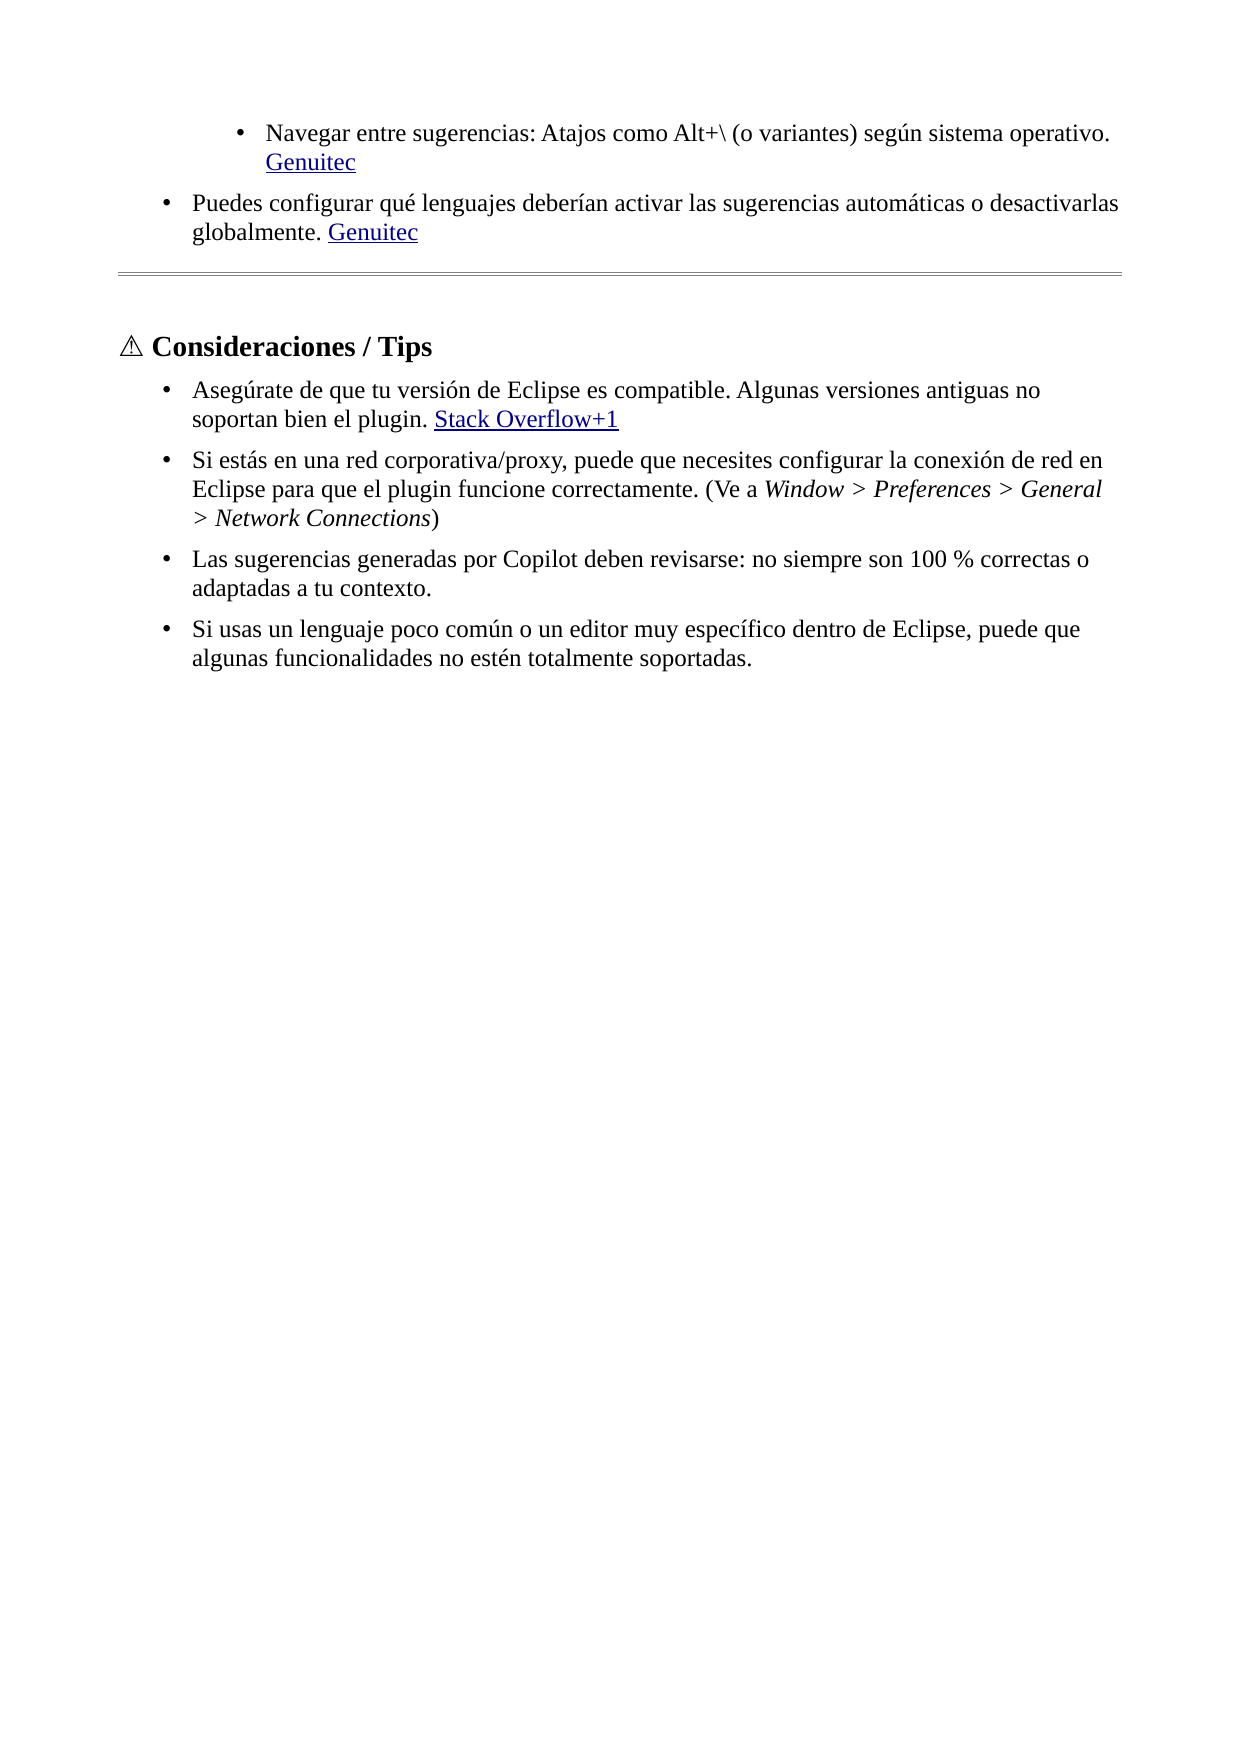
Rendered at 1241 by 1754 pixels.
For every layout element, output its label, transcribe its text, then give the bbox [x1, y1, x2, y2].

list Si estás en una red corporativa/proxy, puede que necesites configurar la conexión de red en Eclipse para que el plugin funcione correctamente. (Ve a Window > Preferences > General > Network Connections) [162, 445, 1122, 532]
list Las sugerencias generadas por Copilot deben revisarse: no siempre son 100 % correctas o adaptadas a tu contexto. [162, 544, 1122, 602]
list Navegar entre sugerencias: Atajos como Alt+\ (o variantes) según sistema operativo. Genuitec [236, 118, 1122, 176]
list Si usas un lenguaje poco común o un editor muy específico dentro de Eclipse, puede que algunas funcionalidades no estén totalmente soportadas. [162, 614, 1122, 672]
subtitle ⚠️ Consideraciones / Tips [118, 329, 1122, 363]
list Asegúrate de que tu versión de Eclipse es compatible. Algunas versiones antiguas no soportan bien el plugin. Stack Overflow+1 [162, 375, 1122, 433]
list Puedes configurar qué lenguajes deberían activar las sugerencias automáticas o desactivarlas globalmente. Genuitec [162, 188, 1122, 246]
